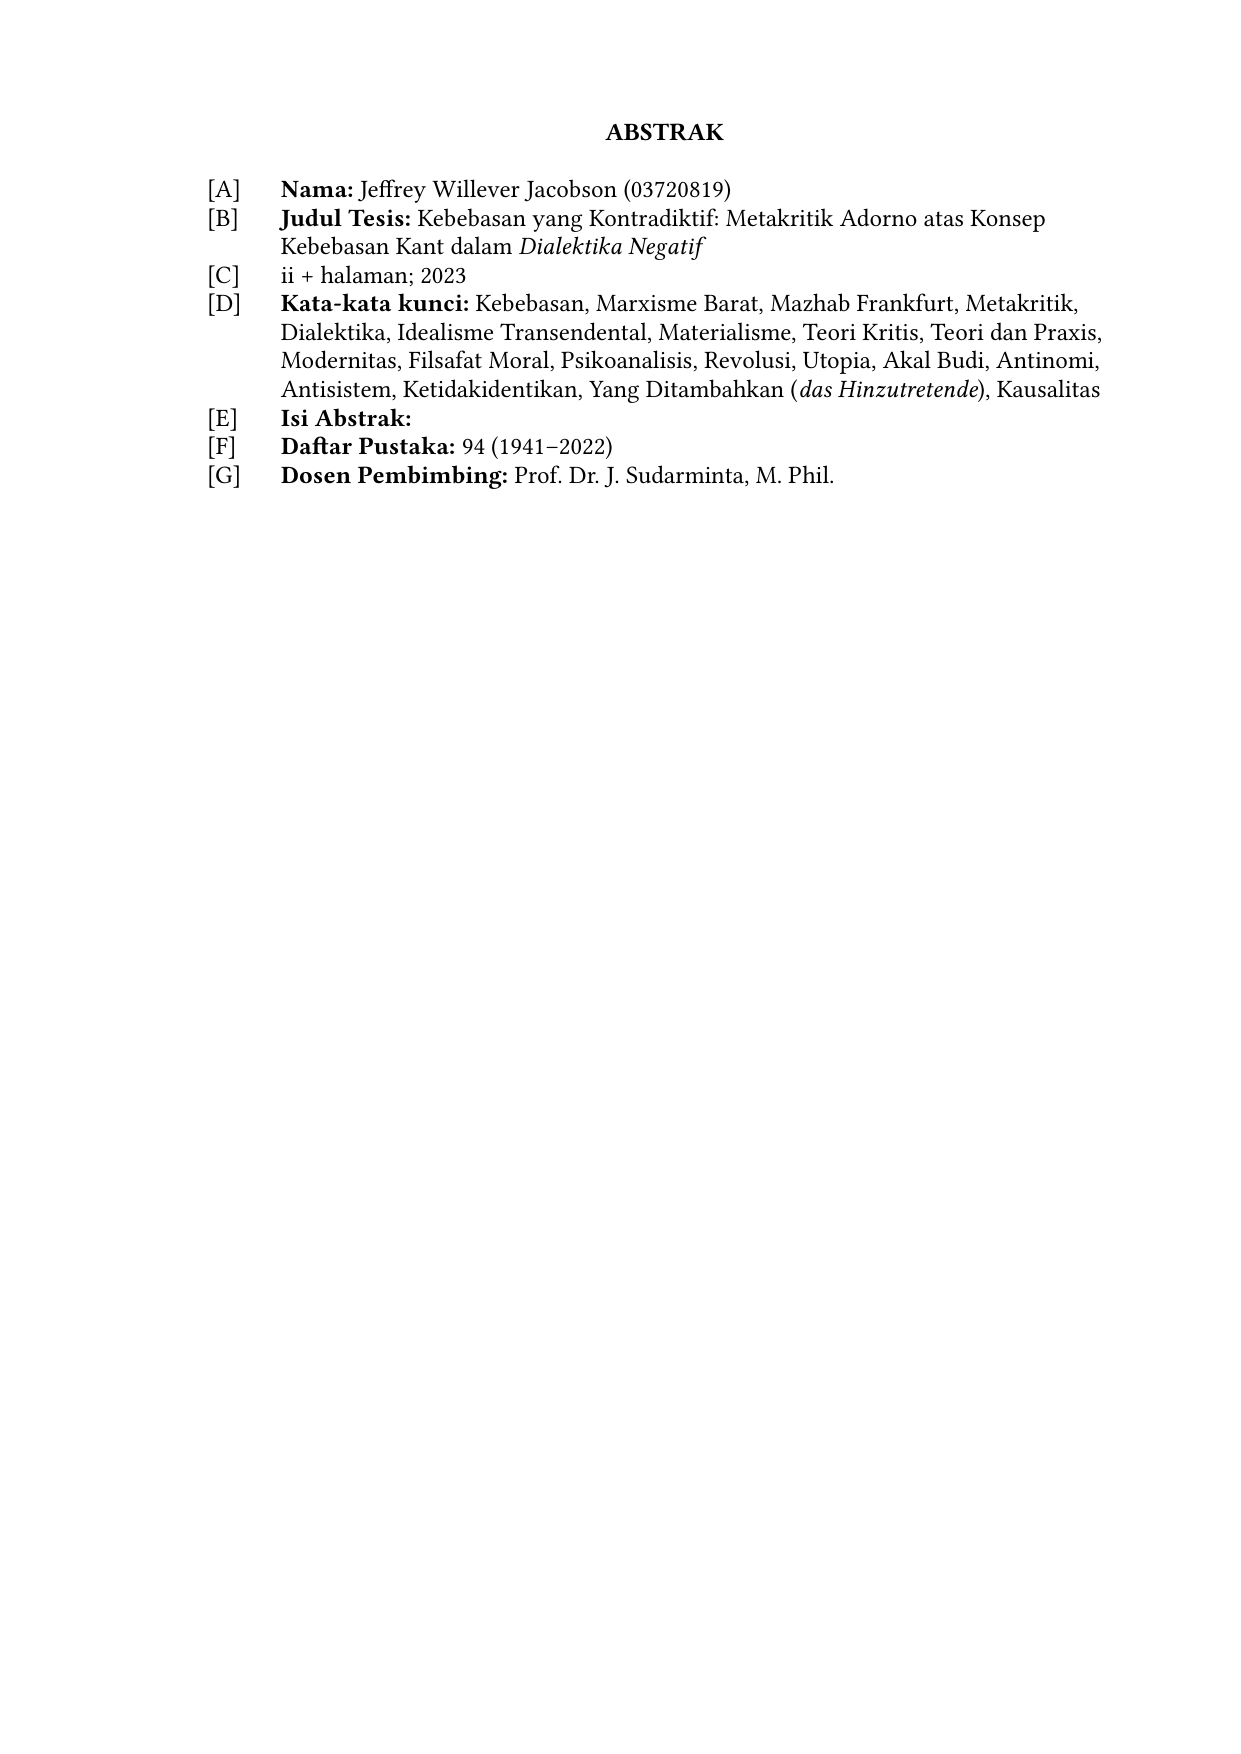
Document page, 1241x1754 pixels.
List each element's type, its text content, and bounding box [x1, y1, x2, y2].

text [G] Dosen Pembimbing: Prof. Dr. J. Sudarminta, M. Phil. [207, 461, 1122, 489]
text [E] Isi Abstrak: [207, 403, 1122, 432]
text ABSTRAK [207, 118, 1122, 147]
text [B] Judul Tesis: Kebebasan yang Kontradiktif: Metakritik Adorno atas Konsep Kebebasan Kant dalam Dialektika Negatif [207, 204, 1122, 261]
text [D] Kata-kata kunci: Kebebasan, Marxisme Barat, Mazhab Frankfurt, Metakritik, Dialektika, Idealisme Transendental, Materialisme, Teori Kritis, Teori dan Praxis, Modernitas, Filsafat Moral, Psikoanalisis, Revolusi, Utopia, Akal Budi, Antinomi, Antisistem, Ketidakidentikan, Yang Ditambahkan (das Hinzutretende), Kausalitas [207, 289, 1122, 403]
text [C] ii + halaman; 2023 [207, 261, 1122, 289]
text [A] Nama: Jeffrey Willever Jacobson (03720819) [207, 175, 1122, 204]
text [F] Daftar Pustaka: 94 (1941–2022) [207, 432, 1122, 461]
